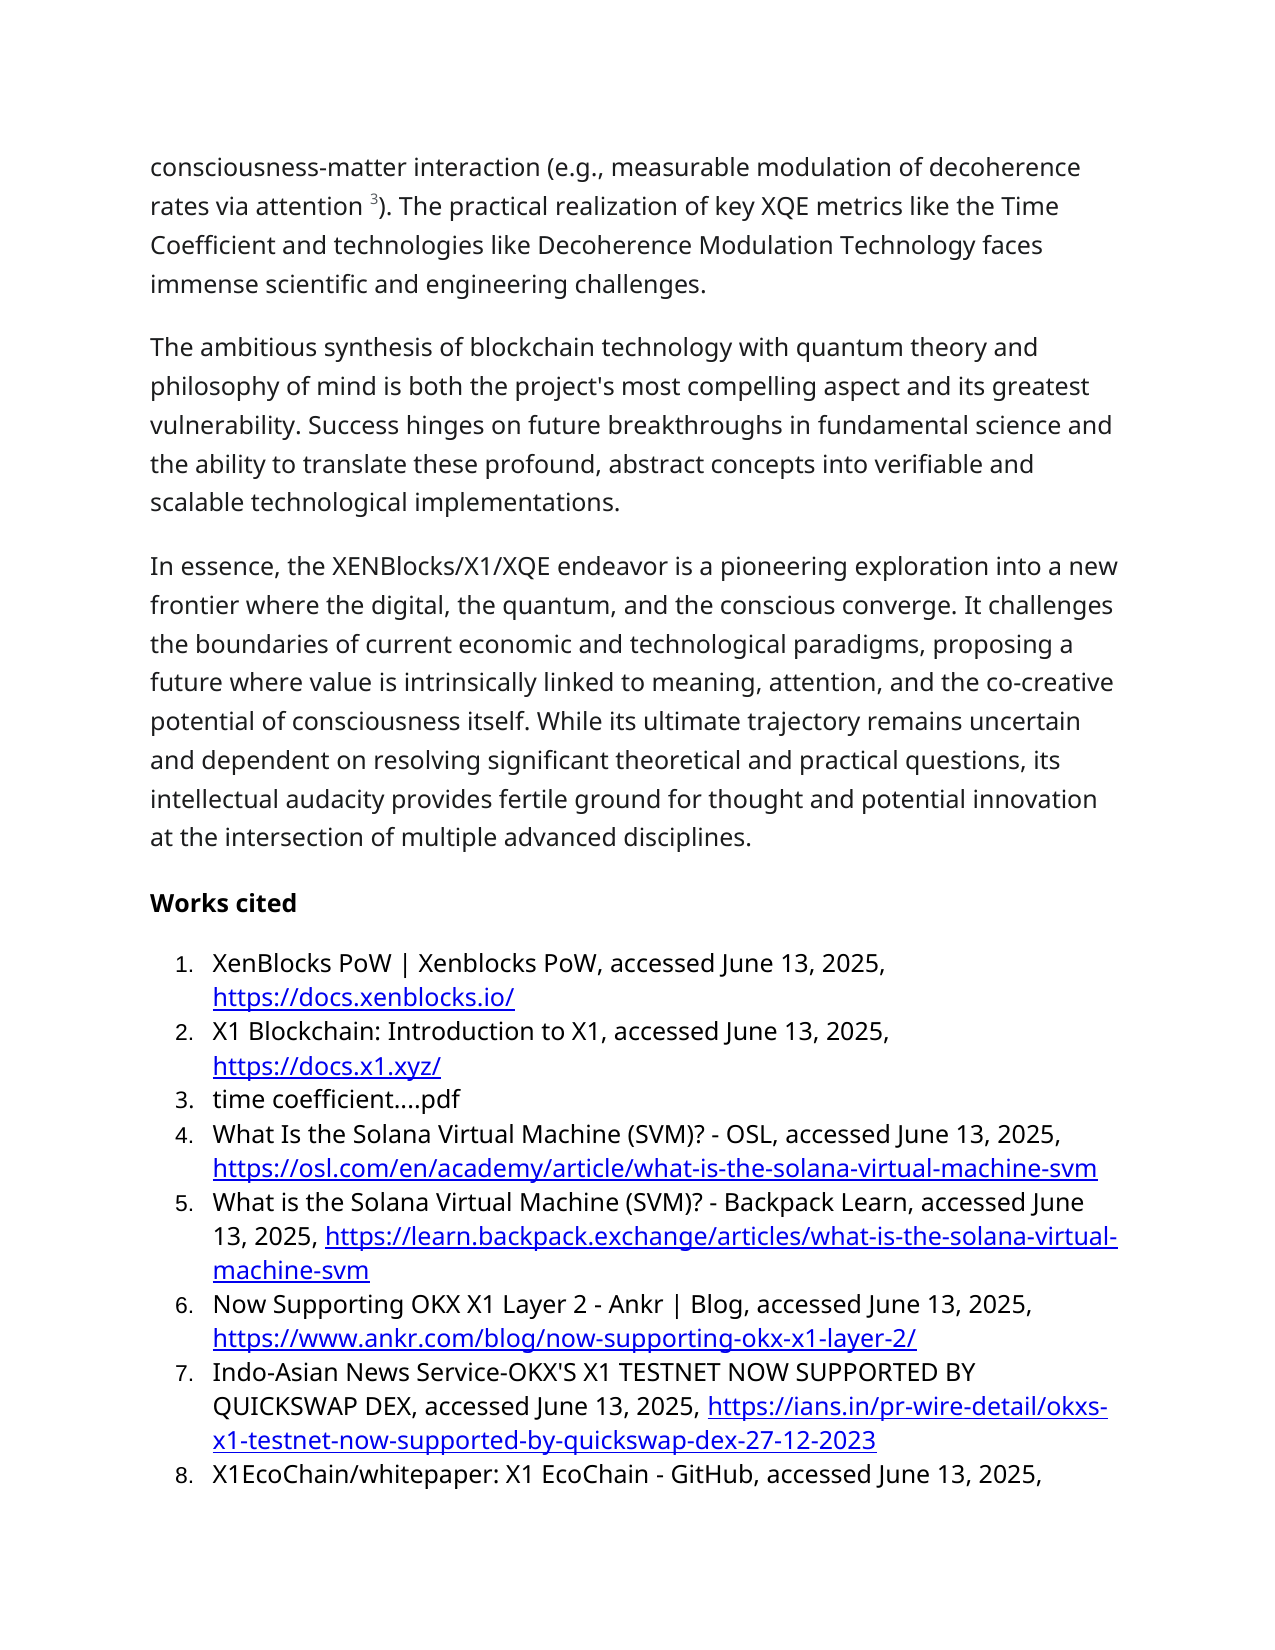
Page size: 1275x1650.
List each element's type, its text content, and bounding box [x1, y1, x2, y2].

list XenBlocks PoW | Xenblocks PoW, accessed June 13, 2025, https://docs.xenblocks.io/ [175, 946, 1125, 1014]
list X1EcoChain/whitepaper: X1 EcoChain - GitHub, accessed June 13, 2025, [175, 1457, 1125, 1491]
subtitle Works cited [150, 885, 1125, 919]
text The ambitious synthesis of blockchain technology with quantum theory and philosophy of mind is both the project's most compelling aspect and its greatest vulnerability. Success hinges on future breakthroughs in fundamental science and the ability to translate these profound, abstract concepts into verifiable and scalable technological implementations. [150, 330, 1125, 519]
list What Is the Solana Virtual Machine (SVM)? - OSL, accessed June 13, 2025, https://osl.com/en/academy/article/what-is-the-solana-virtual-machine-svm [175, 1116, 1125, 1184]
text consciousness-matter interaction (e.g., measurable modulation of decoherence rates via attention 3). The practical realization of key XQE metrics like the Time Coefficient and technologies like Decoherence Modulation Technology faces immense scientific and engineering challenges. [150, 150, 1125, 300]
list What is the Solana Virtual Machine (SVM)? - Backpack Learn, accessed June 13, 2025, https://learn.backpack.exchange/articles/what-is-the-solana-virtual-machine-svm [175, 1184, 1125, 1287]
list X1 Blockchain: Introduction to X1, accessed June 13, 2025, https://docs.x1.xyz/ [175, 1014, 1125, 1082]
text In essence, the XENBlocks/X1/XQE endeavor is a pioneering exploration into a new frontier where the digital, the quantum, and the conscious converge. It challenges the boundaries of current economic and technological paradigms, proposing a future where value is intrinsically linked to meaning, attention, and the co-creative potential of consciousness itself. While its ultimate trajectory remains uncertain and dependent on resolving significant theoretical and practical questions, its intellectual audacity provides fertile ground for thought and potential innovation at the intersection of multiple advanced disciplines. [150, 549, 1125, 854]
list time coefficient....pdf [175, 1082, 1125, 1116]
list Now Supporting OKX X1 Layer 2 - Ankr | Blog, accessed June 13, 2025, https://www.ankr.com/blog/now-supporting-okx-x1-layer-2/ [175, 1287, 1125, 1355]
list Indo-Asian News Service-OKX'S X1 TESTNET NOW SUPPORTED BY QUICKSWAP DEX, accessed June 13, 2025, https://ians.in/pr-wire-detail/okxs-x1-testnet-now-supported-by-quickswap-dex-27-12-2023 [175, 1355, 1125, 1457]
